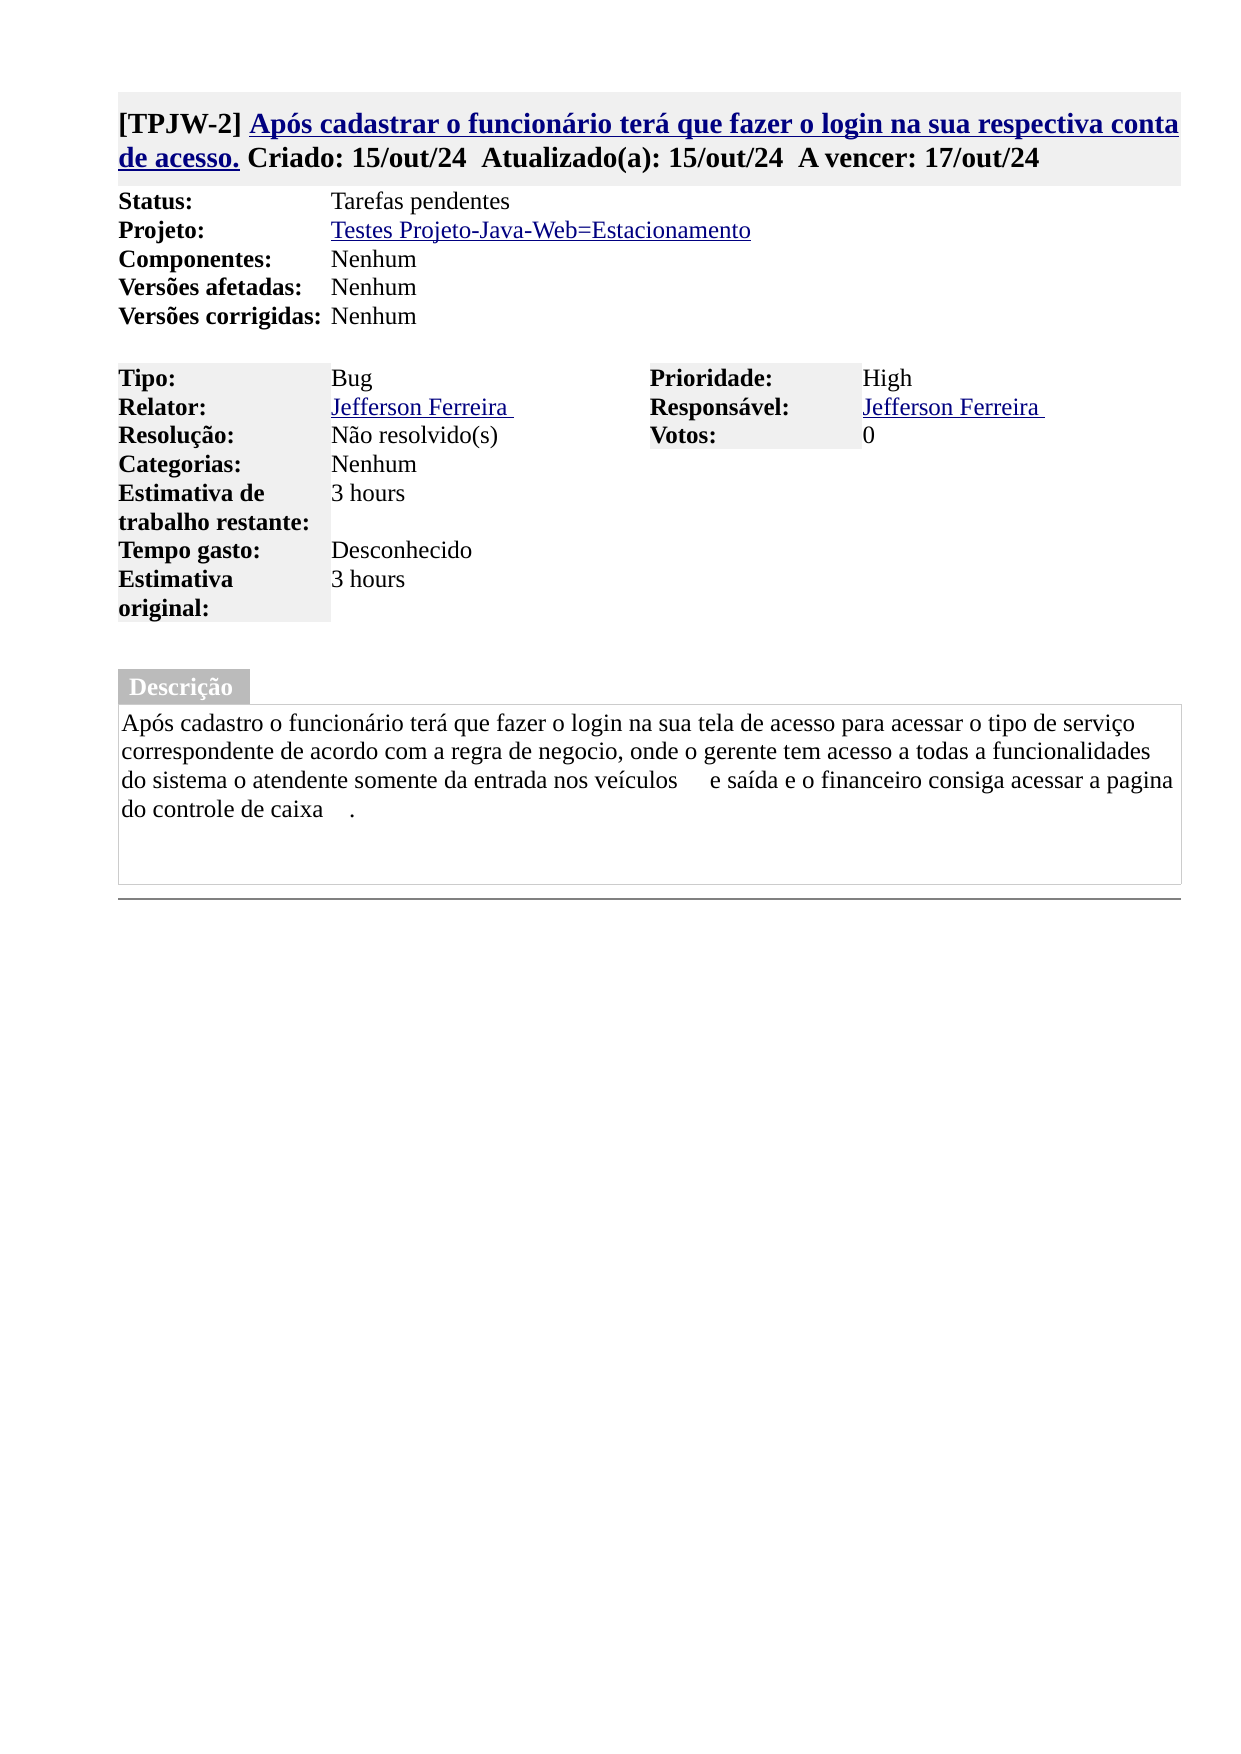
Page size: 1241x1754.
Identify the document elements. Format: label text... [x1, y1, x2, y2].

table_cell Tempo gasto: [118, 536, 331, 564]
table_cell Relator: [118, 392, 331, 421]
table_cell Tarefas pendentes [331, 186, 1181, 215]
table_cell 0 [862, 421, 1181, 449]
table_header High [862, 363, 1181, 392]
table_cell Responsável: [650, 392, 862, 421]
table_header Após cadastro o funcionário terá que fazer o login na sua tela de acesso para acessar o tipo de serviço correspondente de acordo com a regra de negocio, onde o gerente tem acesso a todas a funcionalidades do sistema o atendente somente da entrada nos veículos 🚗 e saída e o financeiro consiga acessar a pagina do controle de caixa 💲. [119, 705, 1181, 884]
table_cell Estimativa de trabalho restante: [118, 478, 331, 536]
table_cell Componentes: [118, 244, 331, 272]
table_cell Votos: [650, 421, 862, 449]
table_cell Categorias: [118, 449, 331, 478]
table_cell Jefferson Ferreira [331, 392, 649, 421]
table_cell Jefferson Ferreira [862, 392, 1181, 421]
table_cell Não resolvido(s) [331, 421, 649, 449]
table_header [250, 669, 1181, 704]
table_cell Status: [118, 186, 331, 215]
table_cell Resolução: [118, 421, 331, 449]
table_cell Desconhecido [331, 536, 1181, 564]
table_cell Nenhum [331, 273, 1181, 301]
table_cell Nenhum [331, 244, 1181, 272]
table_cell Versões corrigidas: [118, 301, 331, 330]
table_cell Testes Projeto-Java-Web=Estacionamento [331, 215, 1181, 244]
table_header [TPJW-2] Após cadastrar o funcionário terá que fazer o login na sua respectiva conta de acesso. Criado: 15/out/24 Atualizado(a): 15/out/24 A vencer: 17/out/24 [118, 92, 1181, 186]
table_cell 3 hours [331, 478, 1181, 536]
table_header Tipo: [118, 363, 331, 392]
table_header Bug [331, 363, 649, 392]
table_cell Nenhum [331, 449, 1181, 478]
table_cell Estimativa original: [118, 564, 331, 622]
table_cell Projeto: [118, 215, 331, 244]
table_cell Nenhum [331, 301, 1181, 330]
table_cell 3 hours [331, 564, 1181, 622]
table_cell Versões afetadas: [118, 273, 331, 301]
table_header Prioridade: [650, 363, 862, 392]
table_header Descrição [118, 669, 250, 704]
